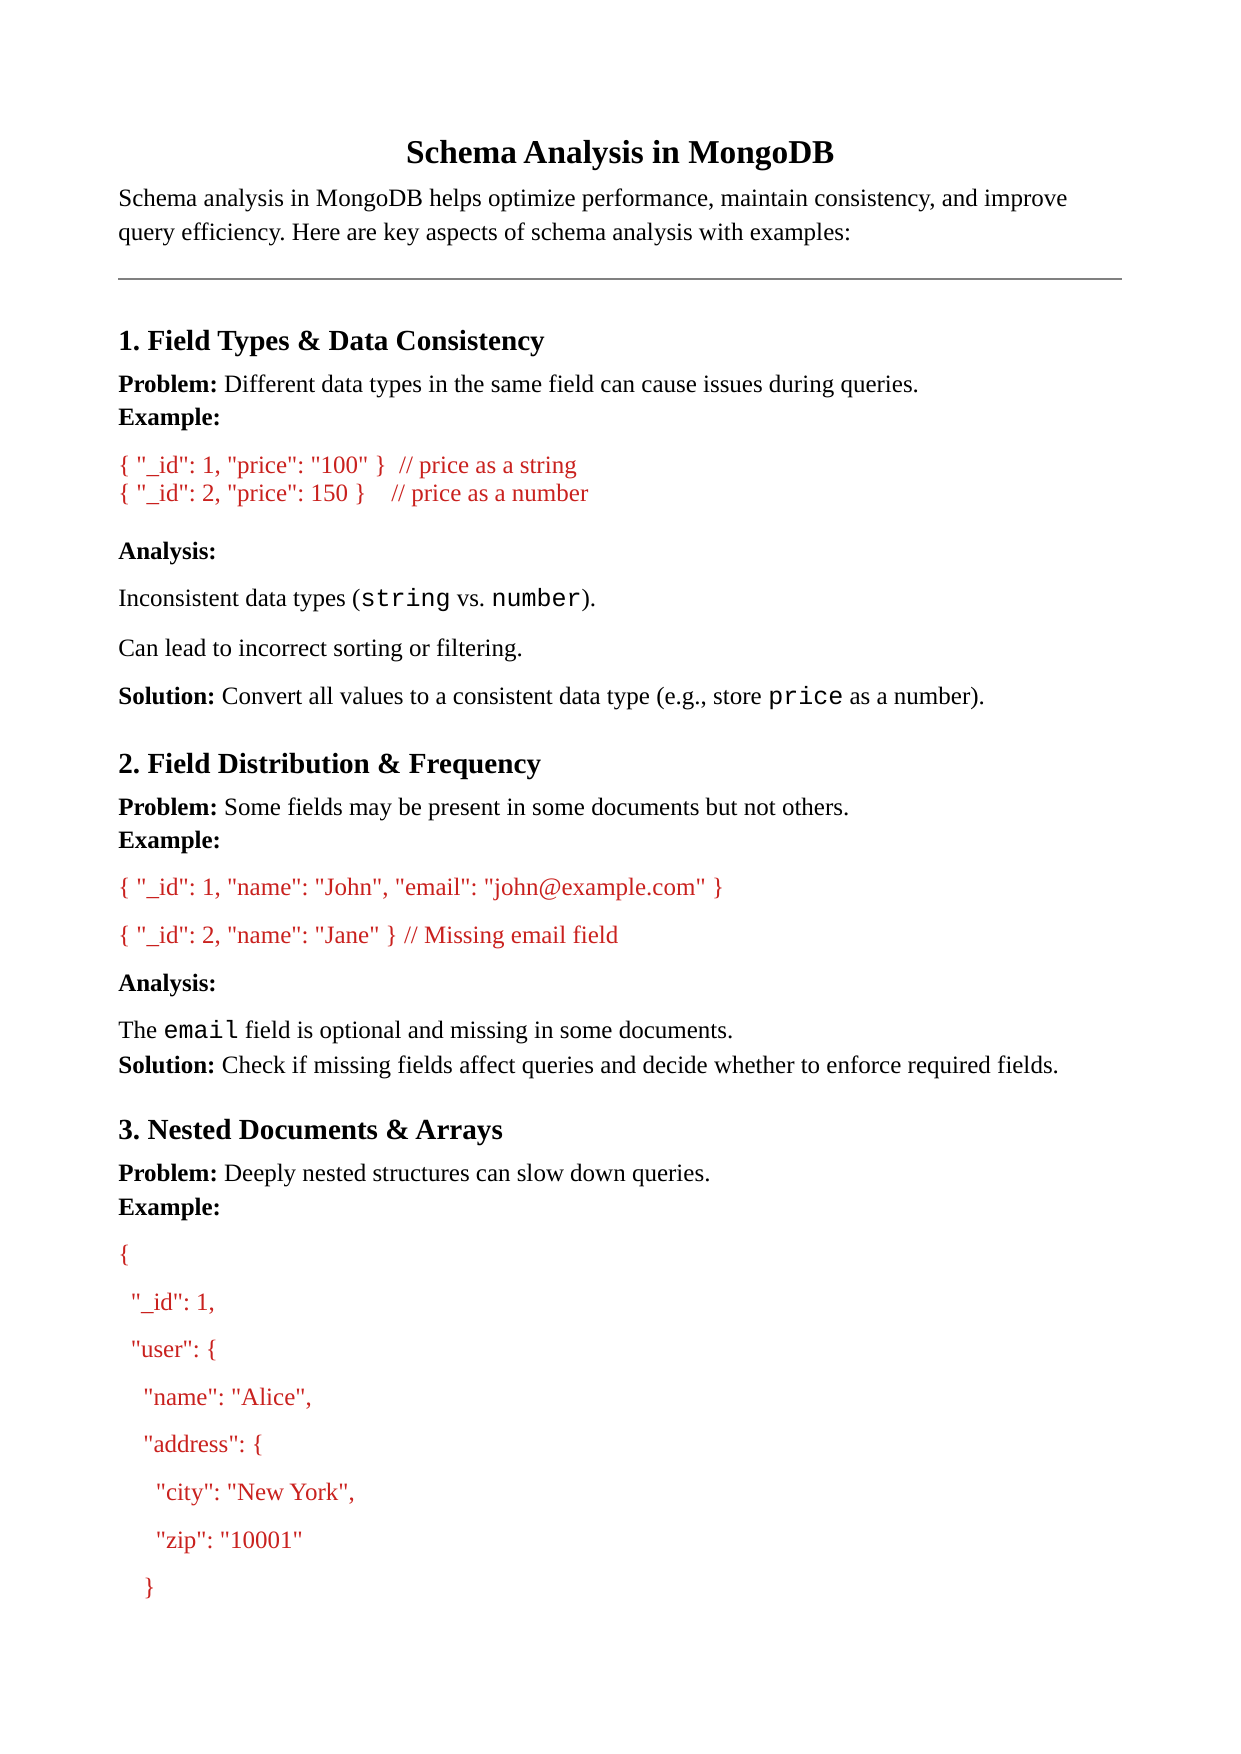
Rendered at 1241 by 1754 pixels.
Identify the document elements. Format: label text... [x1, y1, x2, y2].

text { "_id": 1, "name": "John", "email": "john@example.com" } [118, 872, 1122, 901]
subtitle 1. Field Types & Data Consistency [118, 323, 1122, 357]
text "zip": "10001" [118, 1525, 1122, 1553]
text Can lead to incorrect sorting or filtering. [118, 633, 1122, 662]
text "_id": 1, [118, 1287, 1122, 1316]
text { [118, 1239, 1122, 1268]
text Solution: Convert all values to a consistent data type (e.g., store price as a number). [118, 681, 1122, 712]
text "address": { [118, 1429, 1122, 1458]
text Analysis: [118, 536, 1122, 565]
text The email field is optional and missing in some documents. Solution: Check if missing fields affect queries and decide whether to enforce required fields. [118, 1015, 1122, 1079]
text "name": "Alice", [118, 1382, 1122, 1411]
text { "_id": 2, "name": "Jane" } // Missing email field [118, 920, 1122, 949]
text "user": { [118, 1334, 1122, 1363]
text Inconsistent data types (string vs. number). [118, 583, 1122, 614]
subtitle 3. Nested Documents & Arrays [118, 1112, 1122, 1146]
subtitle Schema Analysis in MongoDB [118, 133, 1122, 171]
text { "_id": 2, "price": 150 } // price as a number [118, 478, 1122, 507]
subtitle 2. Field Distribution & Frequency [118, 746, 1122, 779]
text Problem: Some fields may be present in some documents but not others. Example: [118, 792, 1122, 853]
text Schema analysis in MongoDB helps optimize performance, maintain consistency, and improve query efficiency. Here are key aspects of schema analysis with examples: [118, 183, 1122, 245]
text Analysis: [118, 968, 1122, 996]
text Problem: Deeply nested structures can slow down queries. Example: [118, 1158, 1122, 1220]
text "city": "New York", [118, 1477, 1122, 1506]
text { "_id": 1, "price": "100" } // price as a string [118, 450, 1122, 478]
text } [118, 1572, 1122, 1601]
text Problem: Different data types in the same field can cause issues during queries. Example: [118, 369, 1122, 431]
